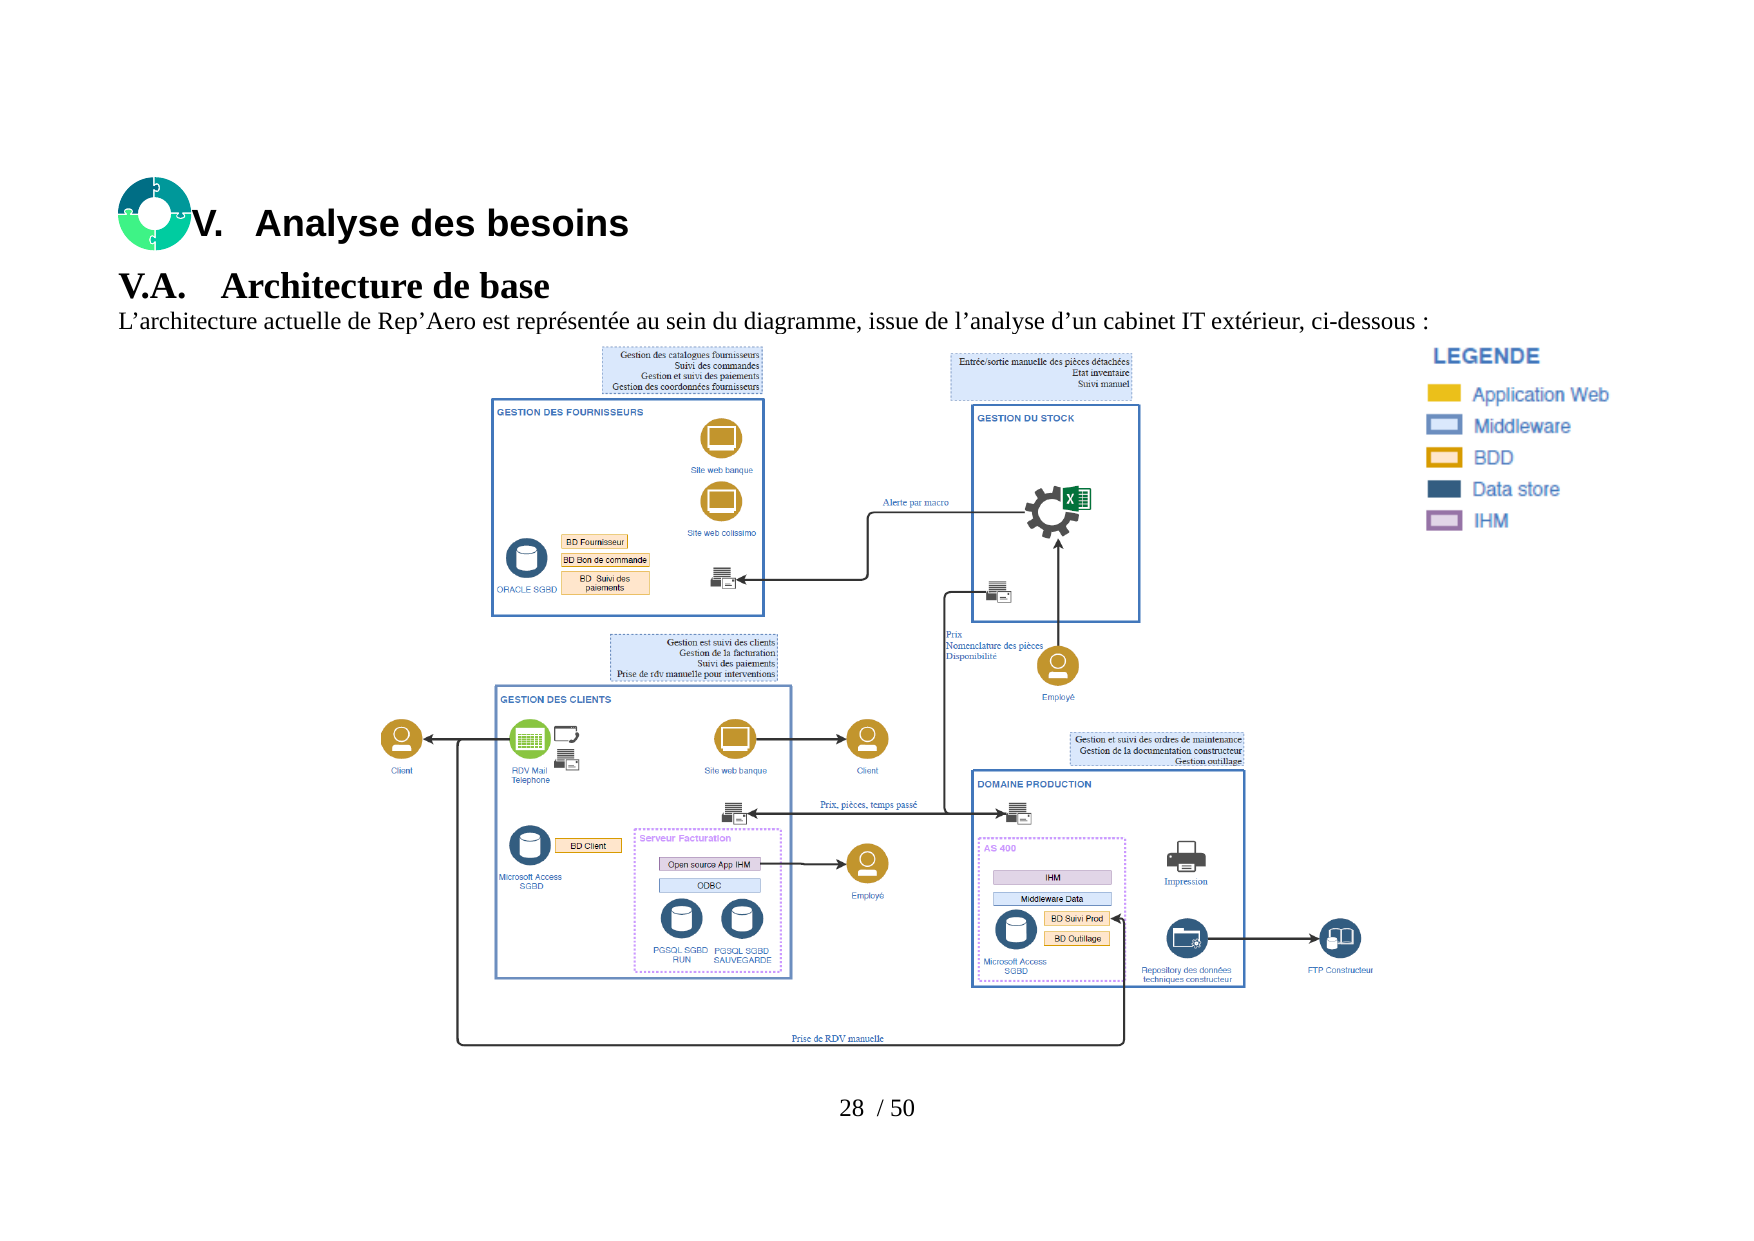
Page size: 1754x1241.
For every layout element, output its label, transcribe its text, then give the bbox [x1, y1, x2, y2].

subtitle Architecture de base [118, 263, 1636, 306]
picture [1414, 334, 1615, 542]
subtitle [131, 201, 171, 230]
subtitle Analyse des besoins [176, 201, 1636, 245]
text L’architecture actuelle de Rep’Aero est représentée au sein du diagramme, issue de l’analyse d’un cabinet IT extérieur, ci-dessous : [118, 306, 1636, 335]
picture [381, 334, 1373, 1050]
